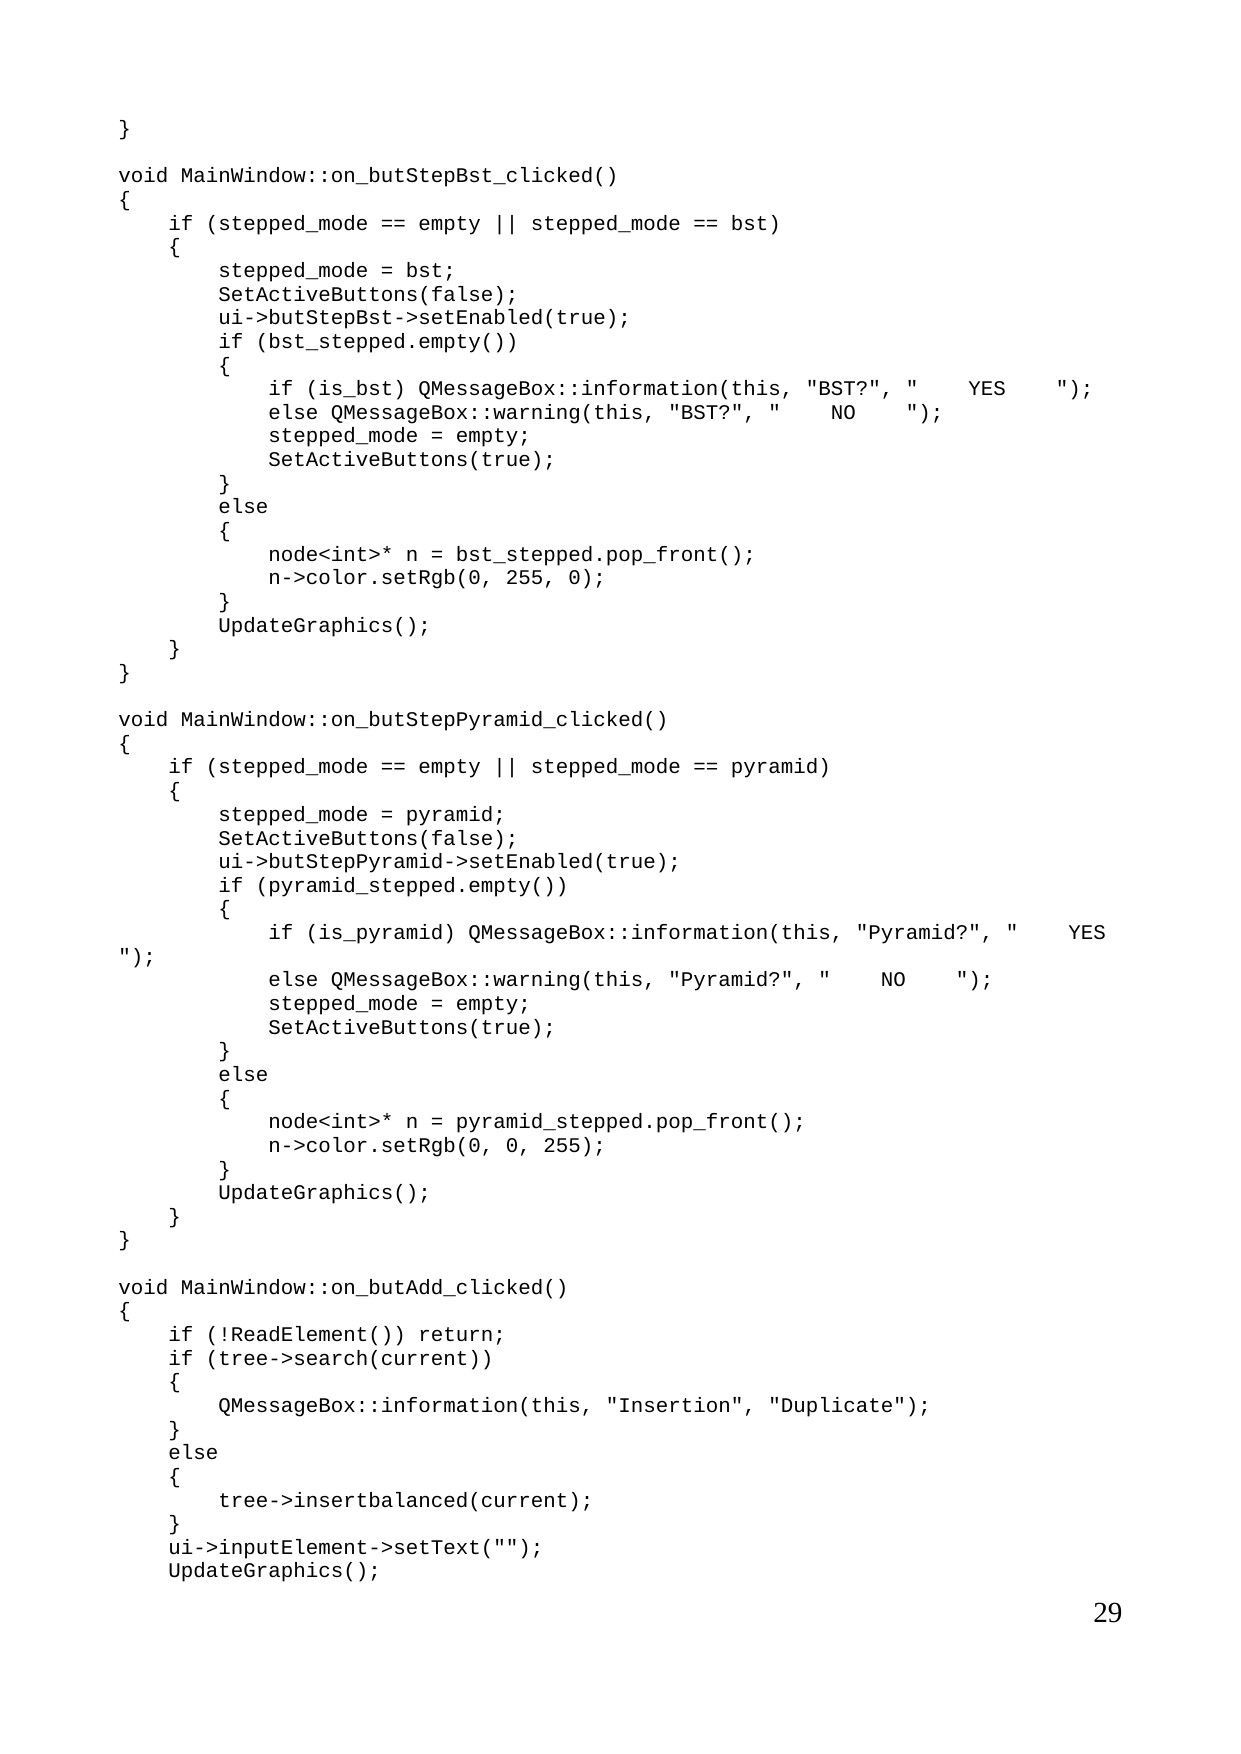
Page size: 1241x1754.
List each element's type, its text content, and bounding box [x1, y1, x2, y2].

text QMessageBox::information(this, "Insertion", "Duplicate"); [118, 1395, 1122, 1419]
text ui->butStepPyramid->setEnabled(true); [118, 851, 1122, 875]
text stepped_mode = empty; [118, 993, 1122, 1017]
text { [118, 1088, 1122, 1111]
text stepped_mode = pyramid; [118, 804, 1122, 827]
text else QMessageBox::warning(this, "Pyramid?", " NO "); [118, 969, 1122, 993]
text if (stepped_mode == empty || stepped_mode == pyramid) [118, 757, 1122, 780]
text { [118, 236, 1122, 260]
text SetActiveButtons(true); [118, 449, 1122, 473]
text } [118, 1158, 1122, 1182]
text if (is_pyramid) QMessageBox::information(this, "Pyramid?", " YES "); [118, 922, 1122, 969]
text stepped_mode = bst; [118, 260, 1122, 284]
text UpdateGraphics(); [118, 615, 1122, 638]
text void MainWindow::on_butStepPyramid_clicked() [118, 709, 1122, 733]
text if (!ReadElement()) return; [118, 1324, 1122, 1348]
text UpdateGraphics(); [118, 1182, 1122, 1206]
text } [118, 1229, 1122, 1253]
text SetActiveButtons(false); [118, 827, 1122, 851]
text } [118, 1206, 1122, 1229]
text if (tree->search(current)) [118, 1348, 1122, 1371]
text } [118, 473, 1122, 496]
text if (stepped_mode == empty || stepped_mode == bst) [118, 213, 1122, 236]
text { [118, 189, 1122, 213]
text } [118, 638, 1122, 662]
text ui->inputElement->setText(""); [118, 1537, 1122, 1561]
text else [118, 1442, 1122, 1466]
text } [118, 1419, 1122, 1442]
text else [118, 1064, 1122, 1088]
text void MainWindow::on_butAdd_clicked() [118, 1277, 1122, 1300]
text } [118, 118, 1122, 142]
text } [118, 1513, 1122, 1537]
text if (bst_stepped.empty()) [118, 331, 1122, 354]
text { [118, 1466, 1122, 1489]
text else [118, 496, 1122, 520]
text node<int>* n = bst_stepped.pop_front(); [118, 544, 1122, 567]
text { [118, 520, 1122, 544]
text { [118, 1300, 1122, 1324]
text SetActiveButtons(false); [118, 284, 1122, 307]
text void MainWindow::on_butStepBst_clicked() [118, 165, 1122, 189]
text { [118, 1371, 1122, 1395]
text } [118, 591, 1122, 615]
text } [118, 662, 1122, 686]
text { [118, 733, 1122, 757]
text UpdateGraphics(); [118, 1561, 1122, 1584]
text ui->butStepBst->setEnabled(true); [118, 307, 1122, 331]
text node<int>* n = pyramid_stepped.pop_front(); [118, 1111, 1122, 1135]
text } [118, 1040, 1122, 1064]
text { [118, 780, 1122, 804]
text stepped_mode = empty; [118, 426, 1122, 449]
text SetActiveButtons(true); [118, 1017, 1122, 1040]
text n->color.setRgb(0, 255, 0); [118, 567, 1122, 591]
text n->color.setRgb(0, 0, 255); [118, 1135, 1122, 1158]
text tree->insertbalanced(current); [118, 1489, 1122, 1513]
text if (is_bst) QMessageBox::information(this, "BST?", " YES "); [118, 378, 1122, 402]
text if (pyramid_stepped.empty()) [118, 875, 1122, 898]
text { [118, 898, 1122, 922]
text { [118, 354, 1122, 378]
text else QMessageBox::warning(this, "BST?", " NO "); [118, 402, 1122, 426]
